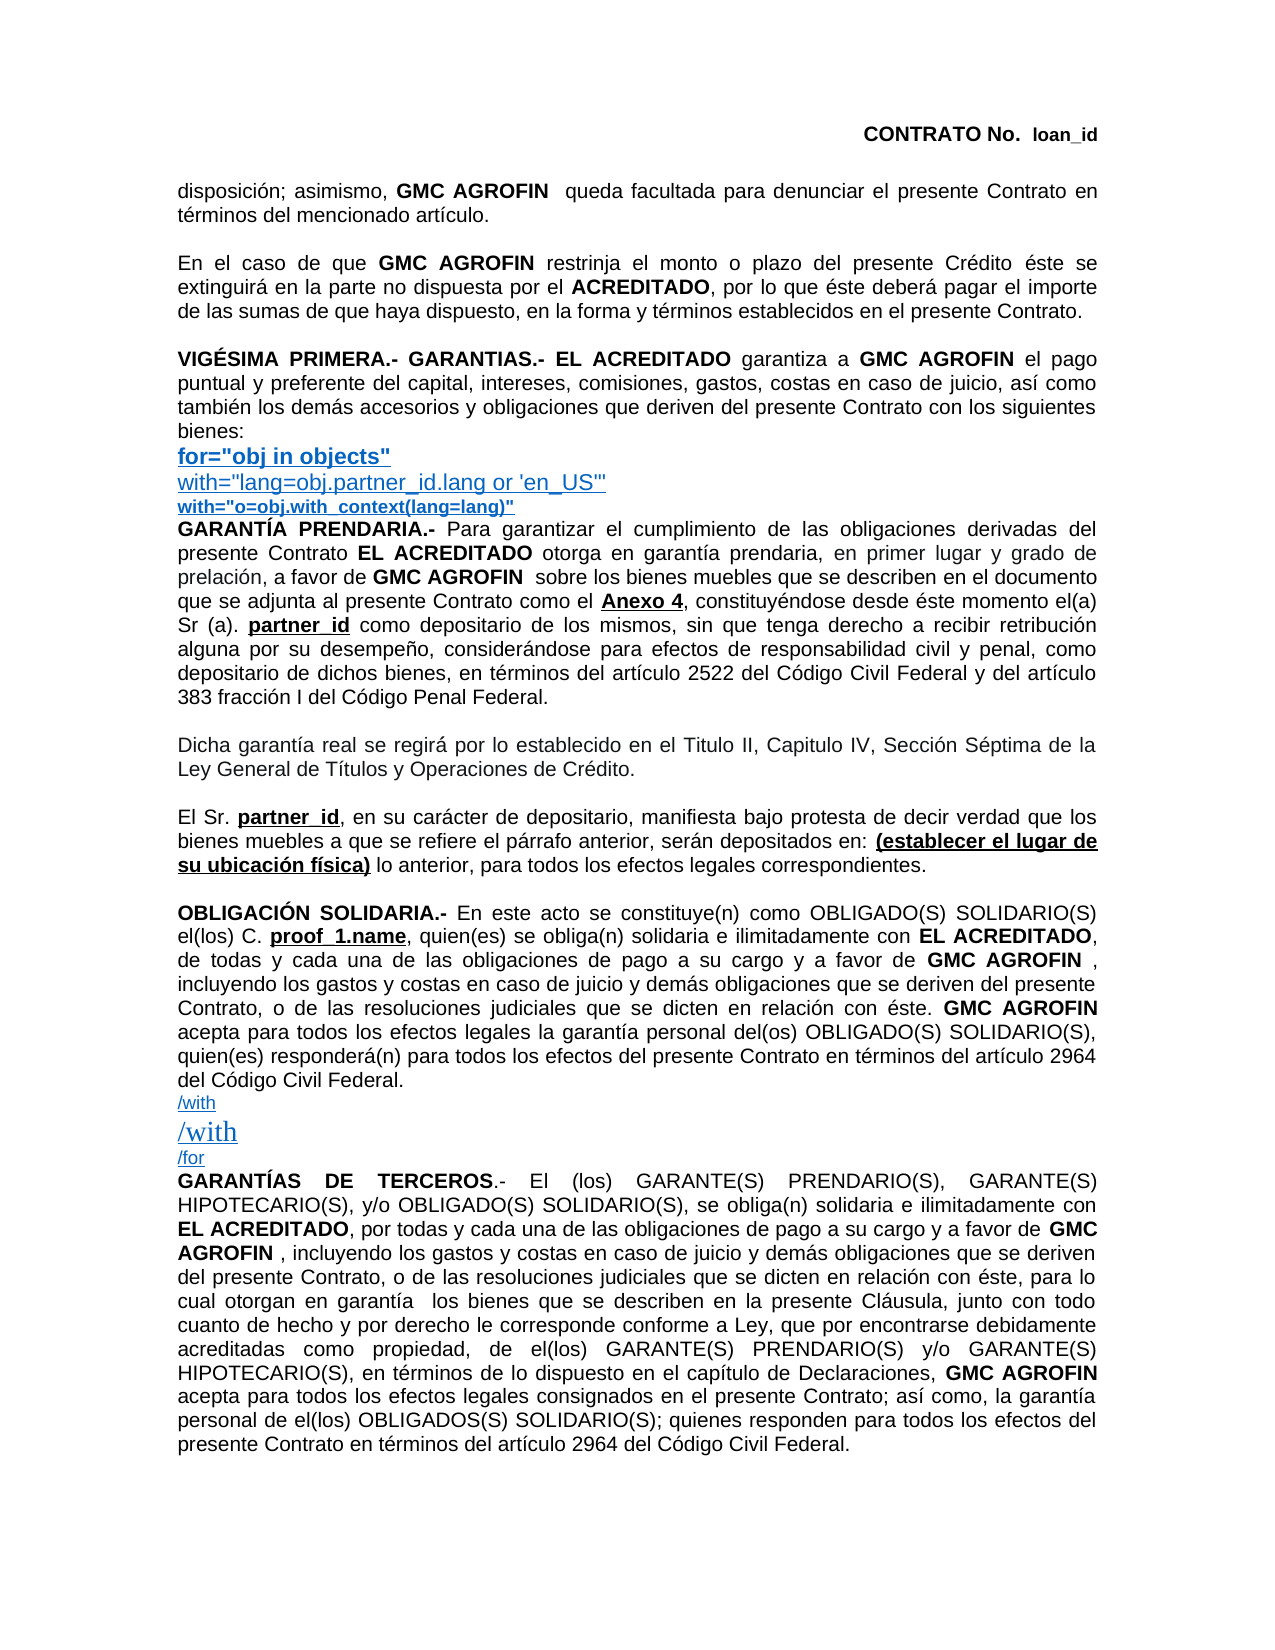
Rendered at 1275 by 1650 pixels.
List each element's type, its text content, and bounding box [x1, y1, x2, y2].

text GARANTÍA PRENDARIA.- Para garantizar el cumplimiento de las obligaciones derivadas del presente Contrato EL ACREDITADO otorga en garantía prendaria, en primer lugar y grado de prelación, a favor de GMC AGROFIN sobre los bienes muebles que se describen en el documento que se adjunta al presente Contrato como el Anexo 4, constituyéndose desde éste momento el(a) Sr (a). partner_id como depositario de los mismos, sin que tenga derecho a recibir retribución alguna por su desempeño, considerándose para efectos de responsabilidad civil y penal, como depositario de dichos bienes, en términos del artículo 2522 del Código Civil Federal y del artículo 383 fracción I del Código Penal Federal. [177, 517, 1098, 709]
text VIGÉSIMA PRIMERA.- GARANTIAS.- EL ACREDITADO garantiza a GMC AGROFIN el pago puntual y preferente del capital, intereses, comisiones, gastos, costas en caso de juicio, así como también los demás accesorios y obligaciones que deriven del presente Contrato con los siguientes bienes: [177, 347, 1098, 443]
text OBLIGACIÓN SOLIDARIA.- En este acto se constituye(n) como OBLIGADO(S) SOLIDARIO(S) el(los) C. proof_1.name, quien(es) se obliga(n) solidaria e ilimitadamente con EL ACREDITADO, de todas y cada una de las obligaciones de pago a su cargo y a favor de GMC AGROFIN , incluyendo los gastos y costas en caso de juicio y demás obligaciones que se deriven del presente Contrato, o de las resoluciones judiciales que se dicten en relación con éste. GMC AGROFIN acepta para todos los efectos legales la garantía personal del(os) OBLIGADO(S) SOLIDARIO(S), quien(es) responderá(n) para todos los efectos del presente Contrato en términos del artículo 2964 del Código Civil Federal. [177, 900, 1098, 1092]
text /with [177, 1092, 1098, 1114]
text with="lang=obj.partner_id.lang or 'en_US'" [177, 469, 1098, 496]
text El Sr. partner_id, en su carácter de depositario, manifiesta bajo protesta de decir verdad que los bienes muebles a que se refiere el párrafo anterior, serán depositados en: (establecer el lugar de su ubicación física) lo anterior, para todos los efectos legales correspondientes. [177, 804, 1098, 876]
text /with [177, 1114, 1098, 1147]
text with="o=obj.with_context(lang=lang)" [177, 496, 1098, 517]
text En el caso de que GMC AGROFIN restrinja el monto o plazo del presente Crédito éste se extinguirá en la parte no dispuesta por el ACREDITADO, por lo que éste deberá pagar el importe de las sumas de que haya dispuesto, en la forma y términos establecidos en el presente Contrato. [177, 251, 1098, 323]
text GARANTÍAS DE TERCEROS.- El (los) GARANTE(S) PRENDARIO(S), GARANTE(S) HIPOTECARIO(S), y/o OBLIGADO(S) SOLIDARIO(S), se obliga(n) solidaria e ilimitadamente con EL ACREDITADO, por todas y cada una de las obligaciones de pago a su cargo y a favor de GMC AGROFIN , incluyendo los gastos y costas en caso de juicio y demás obligaciones que se deriven del presente Contrato, o de las resoluciones judiciales que se dicten en relación con éste, para lo cual otorgan en garantía los bienes que se describen en la presente Cláusula, junto con todo cuanto de hecho y por derecho le corresponde conforme a Ley, que por encontrarse debidamente acreditadas como propiedad, de el(los) GARANTE(S) PRENDARIO(S) y/o GARANTE(S) HIPOTECARIO(S), en términos de lo dispuesto en el capítulo de Declaraciones, GMC AGROFIN acepta para todos los efectos legales consignados en el presente Contrato; así como, la garantía personal de el(los) OBLIGADOS(S) SOLIDARIO(S); quienes responden para todos los efectos del presente Contrato en términos del artículo 2964 del Código Civil Federal. [177, 1169, 1098, 1456]
text Dicha garantía real se regirá́ por lo establecido en el Titulo II, Capitulo IV, Sección Séptima de la Ley General de Títulos y Operaciones de Crédito. [177, 733, 1098, 781]
text /for [177, 1147, 1098, 1169]
text for="obj in objects" [177, 443, 1098, 469]
text disposición; asimismo, GMC AGROFIN queda facultada para denunciar el presente Contrato en términos del mencionado artículo. [177, 179, 1098, 227]
